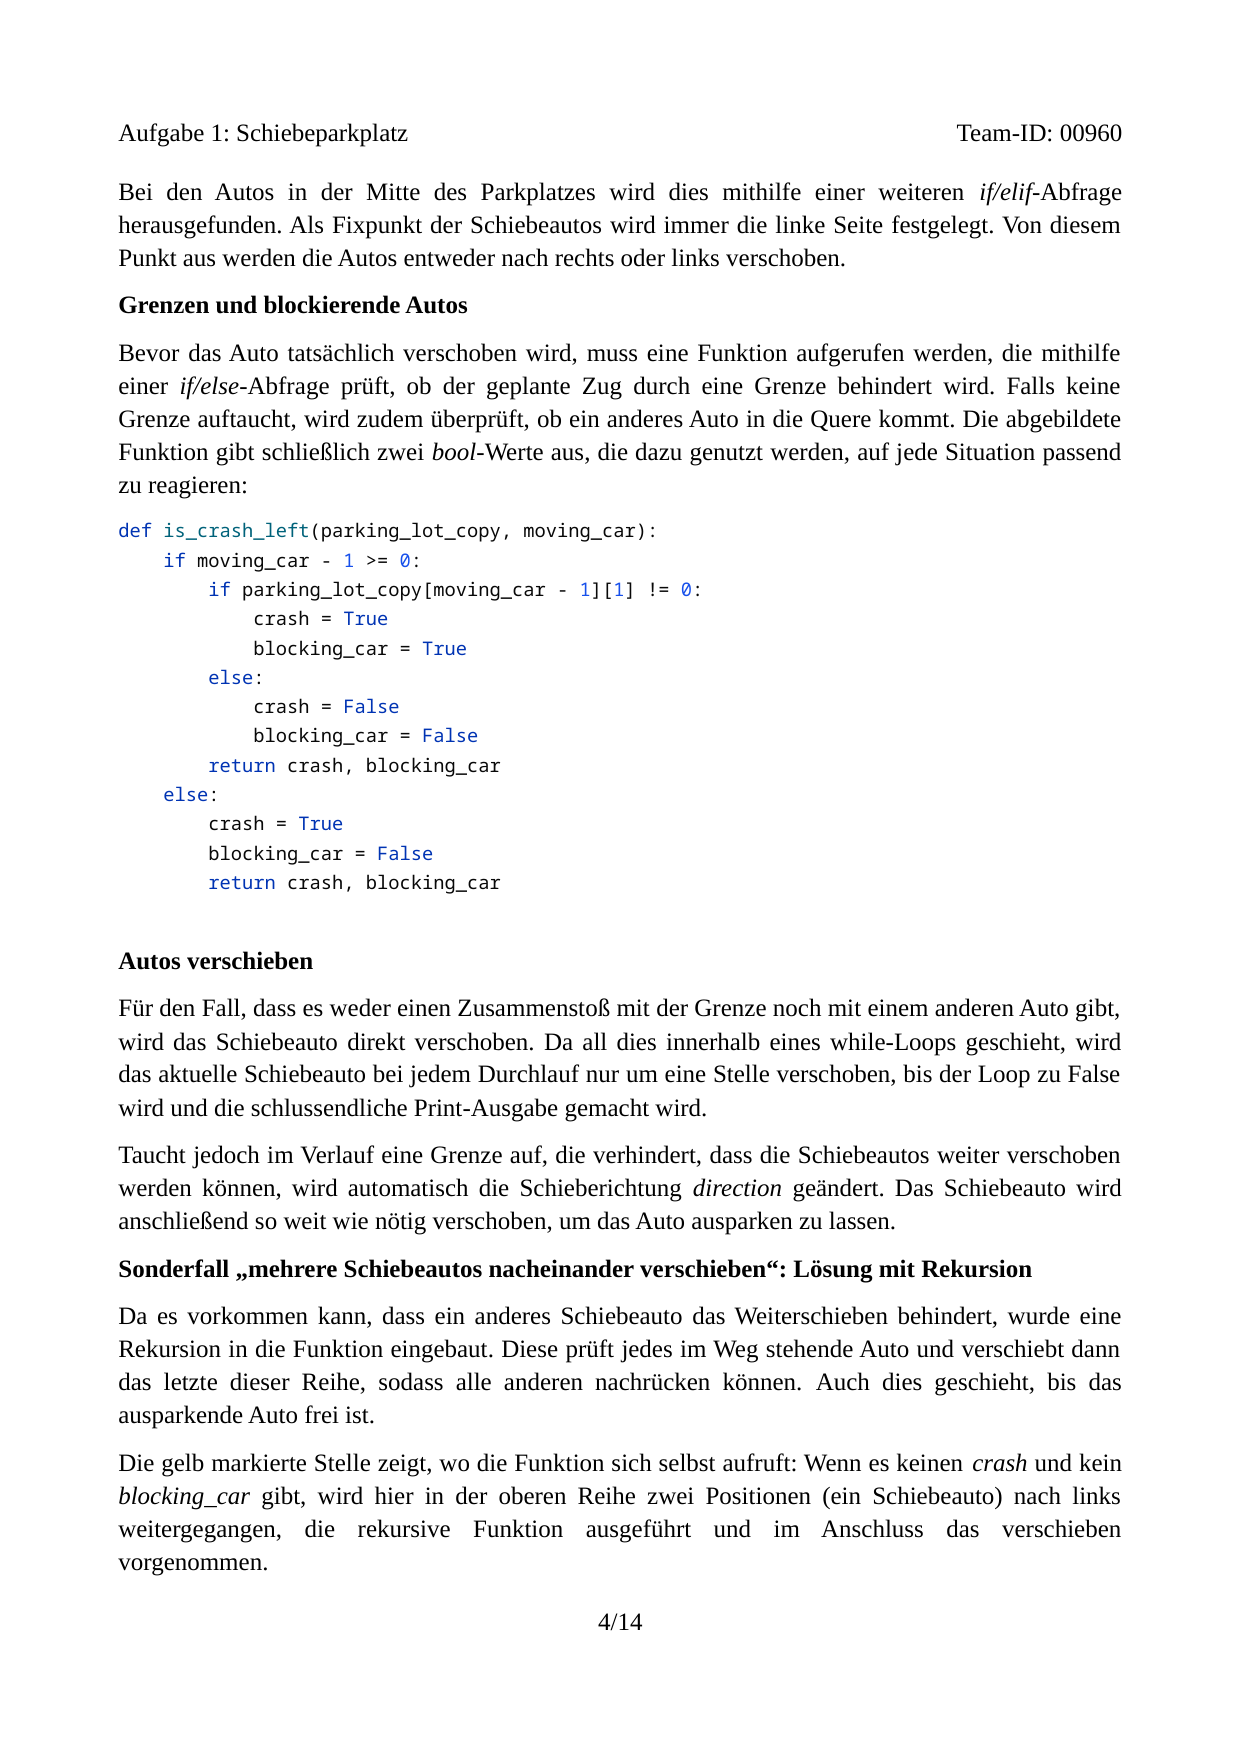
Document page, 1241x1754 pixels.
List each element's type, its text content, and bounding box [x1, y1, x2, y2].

text if moving_car - 1 >= 0: if parking_lot_copy[moving_car - 1][1] != 0: crash = True blocking_car = True else: crash = False blocking_car = False return crash, blocking_car else: crash = True blocking_car = False return crash, blocking_car [118, 547, 1122, 894]
text def is_crash_left(parking_lot_copy, moving_car): [118, 518, 1122, 543]
text Da es vorkommen kann, dass ein anderes Schiebeauto das Weiterschieben behindert, wurde eine Rekursion in die Funktion eingebaut. Diese prüft jedes im Weg stehende Auto und verschiebt dann das letzte dieser Reihe, sodass alle anderen nachrücken können. Auch dies geschieht, bis das ausparkende Auto frei ist. [118, 1301, 1122, 1429]
text Autos verschieben [118, 946, 1122, 975]
text Bevor das Auto tatsächlich verschoben wird, muss eine Funktion aufgerufen werden, die mithilfe einer if/else-Abfrage prüft, ob der geplante Zug durch eine Grenze behindert wird. Falls keine Grenze auftaucht, wird zudem überprüft, ob ein anderes Auto in die Quere kommt. Die abgebildete Funktion gibt schließlich zwei bool-Werte aus, die dazu genutzt werden, auf jede Situation passend zu reagieren: [118, 338, 1122, 499]
text Bei den Autos in der Mitte des Parkplatzes wird dies mithilfe einer weiteren if/elif-Abfrage herausgefunden. Als Fixpunkt der Schiebeautos wird immer die linke Seite festgelegt. Von diesem Punkt aus werden die Autos entweder nach rechts oder links verschoben. [118, 177, 1122, 272]
text Grenzen und blockierende Autos [118, 291, 1122, 319]
text Die gelb markierte Stelle zeigt, wo die Funktion sich selbst aufruft: Wenn es keinen crash und kein blocking_car gibt, wird hier in der oberen Reihe zwei Positionen (ein Schiebeauto) nach links weitergegangen, die rekursive Funktion ausgeführt und im Anschluss das verschieben vorgenommen. [118, 1448, 1122, 1576]
text Taucht jedoch im Verlauf eine Grenze auf, die verhindert, dass die Schiebeautos weiter verschoben werden können, wird automatisch die Schieberichtung direction geändert. Das Schiebeauto wird anschließend so weit wie nötig verschoben, um das Auto ausparken zu lassen. [118, 1140, 1122, 1235]
text Sonderfall „mehrere Schiebeautos nacheinander verschieben“: Lösung mit Rekursion [118, 1254, 1122, 1283]
text Für den Fall, dass es weder einen Zusammenstoß mit der Grenze noch mit einem anderen Auto gibt, wird das Schiebeauto direkt verschoben. Da all dies innerhalb eines while-Loops geschieht, wird das aktuelle Schiebeauto bei jedem Durchlauf nur um eine Stelle verschoben, bis der Loop zu False wird und die schlussendliche Print-Ausgabe gemacht wird. [118, 993, 1122, 1121]
